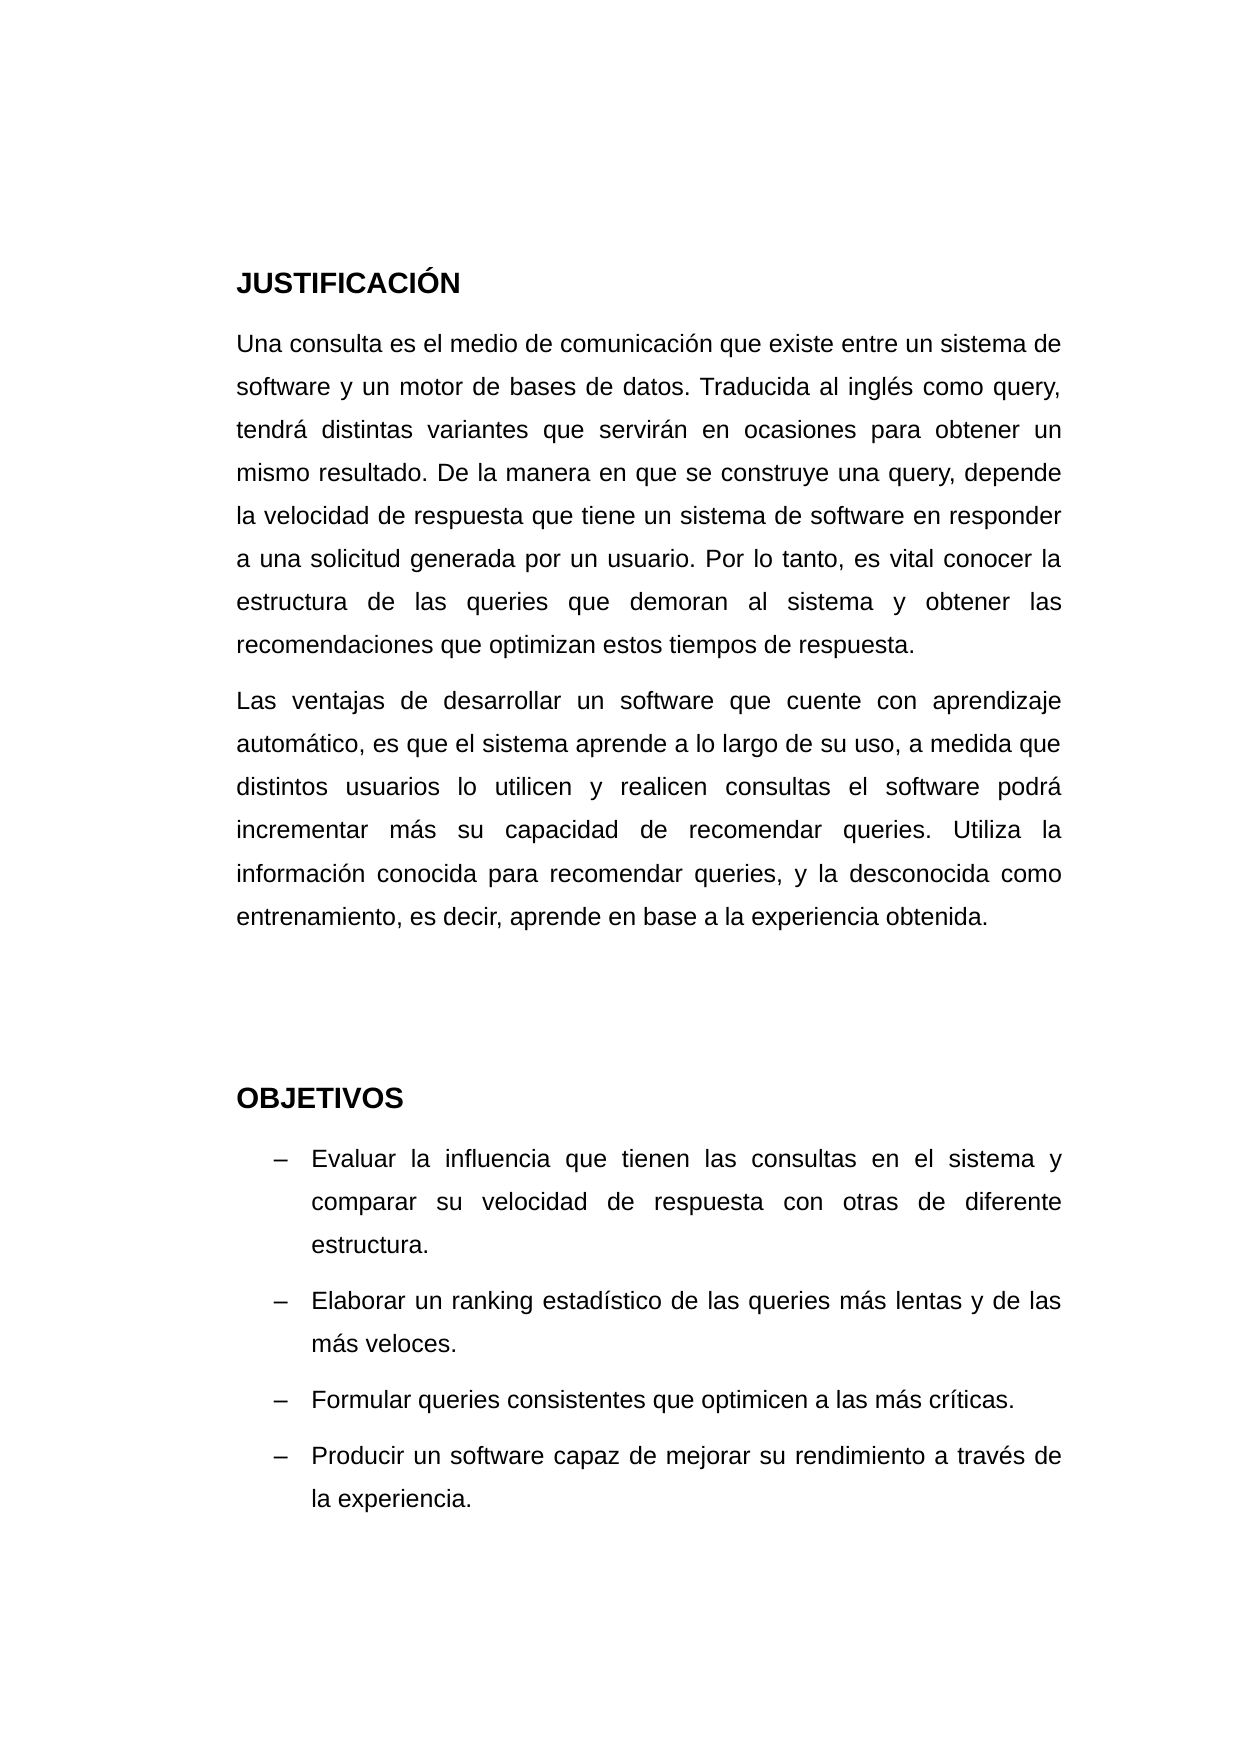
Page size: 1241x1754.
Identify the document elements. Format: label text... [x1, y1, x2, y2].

text Las ventajas de desarrollar un software que cuente con aprendizaje automático, es que el sistema aprende a lo largo de su uso, a medida que distintos usuarios lo utilicen y realicen consultas el software podrá incrementar más su capacidad de recomendar queries. Utiliza la información conocida para recomendar queries, y la desconocida como entrenamiento, es decir, aprende en base a la experiencia obtenida. [236, 686, 1063, 931]
subtitle OBJETIVOS [236, 1081, 1063, 1115]
text Una consulta es el medio de comunicación que existe entre un sistema de software y un motor de bases de datos. Traducida al inglés como query, tendrá distintas variantes que servirán en ocasiones para obtener un mismo resultado. De la manera en que se construye una query, depende la velocidad de respuesta que tiene un sistema de software en responder a una solicitud generada por un usuario. Por lo tanto, es vital conocer la estructura de las queries que demoran al sistema y obtener las recomendaciones que optimizan estos tiempos de respuesta. [236, 329, 1063, 659]
list Evaluar la influencia que tienen las consultas en el sistema y comparar su velocidad de respuesta con otras de diferente estructura. [274, 1144, 1063, 1259]
list Formular queries consistentes que optimicen a las más críticas. [274, 1385, 1063, 1414]
subtitle JUSTIFICACIÓN [236, 266, 1063, 299]
list Elaborar un ranking estadístico de las queries más lentas y de las más veloces. [274, 1286, 1063, 1358]
list Producir un software capaz de mejorar su rendimiento a través de la experiencia. [274, 1441, 1063, 1513]
